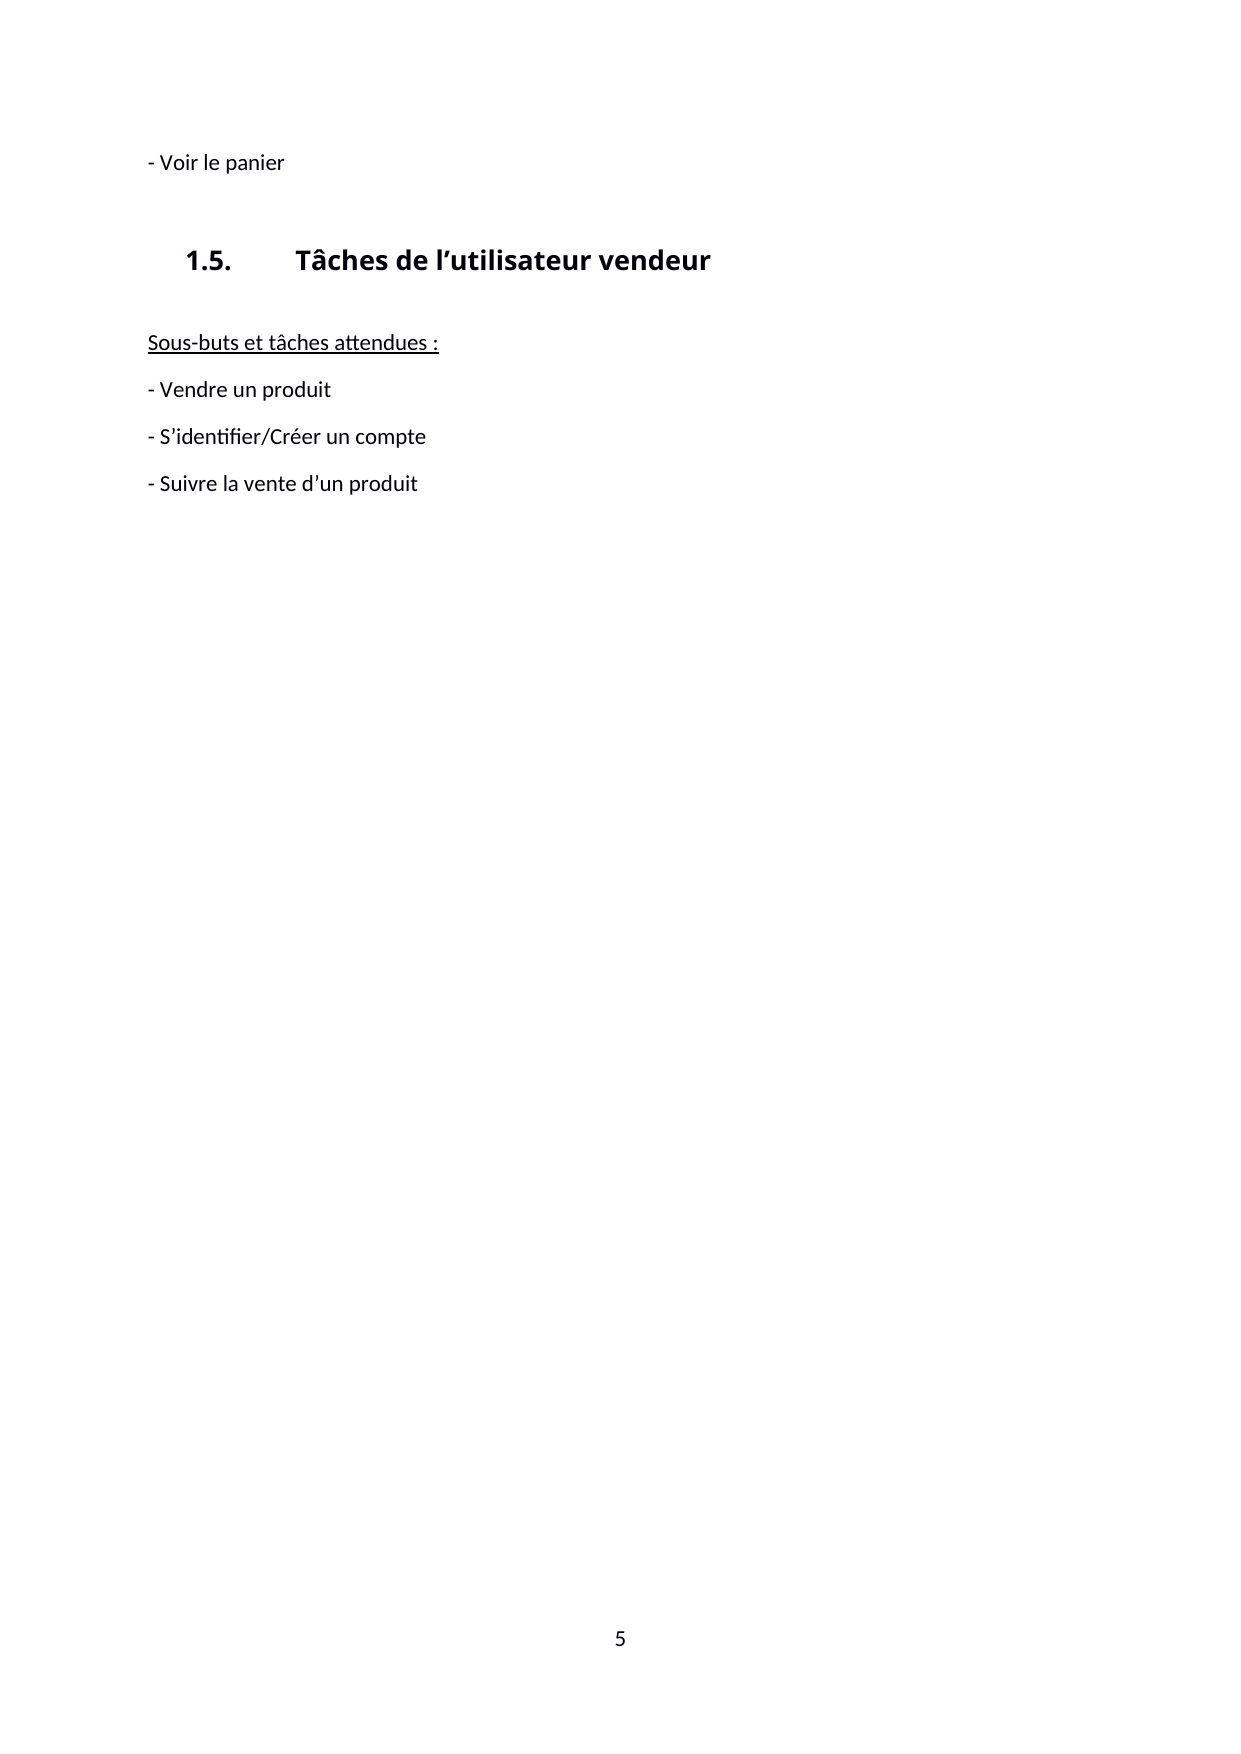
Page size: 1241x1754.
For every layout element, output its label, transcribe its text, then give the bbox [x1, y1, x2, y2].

text - S’identifier/Créer un compte [148, 422, 1093, 450]
subtitle Tâches de l’utilisateur vendeur [185, 241, 1093, 278]
text - Voir le panier [148, 148, 1093, 176]
text - Suivre la vente d’un produit [148, 469, 1093, 497]
text Sous-buts et tâches attendues : [148, 328, 1093, 356]
text - Vendre un produit [148, 375, 1093, 403]
